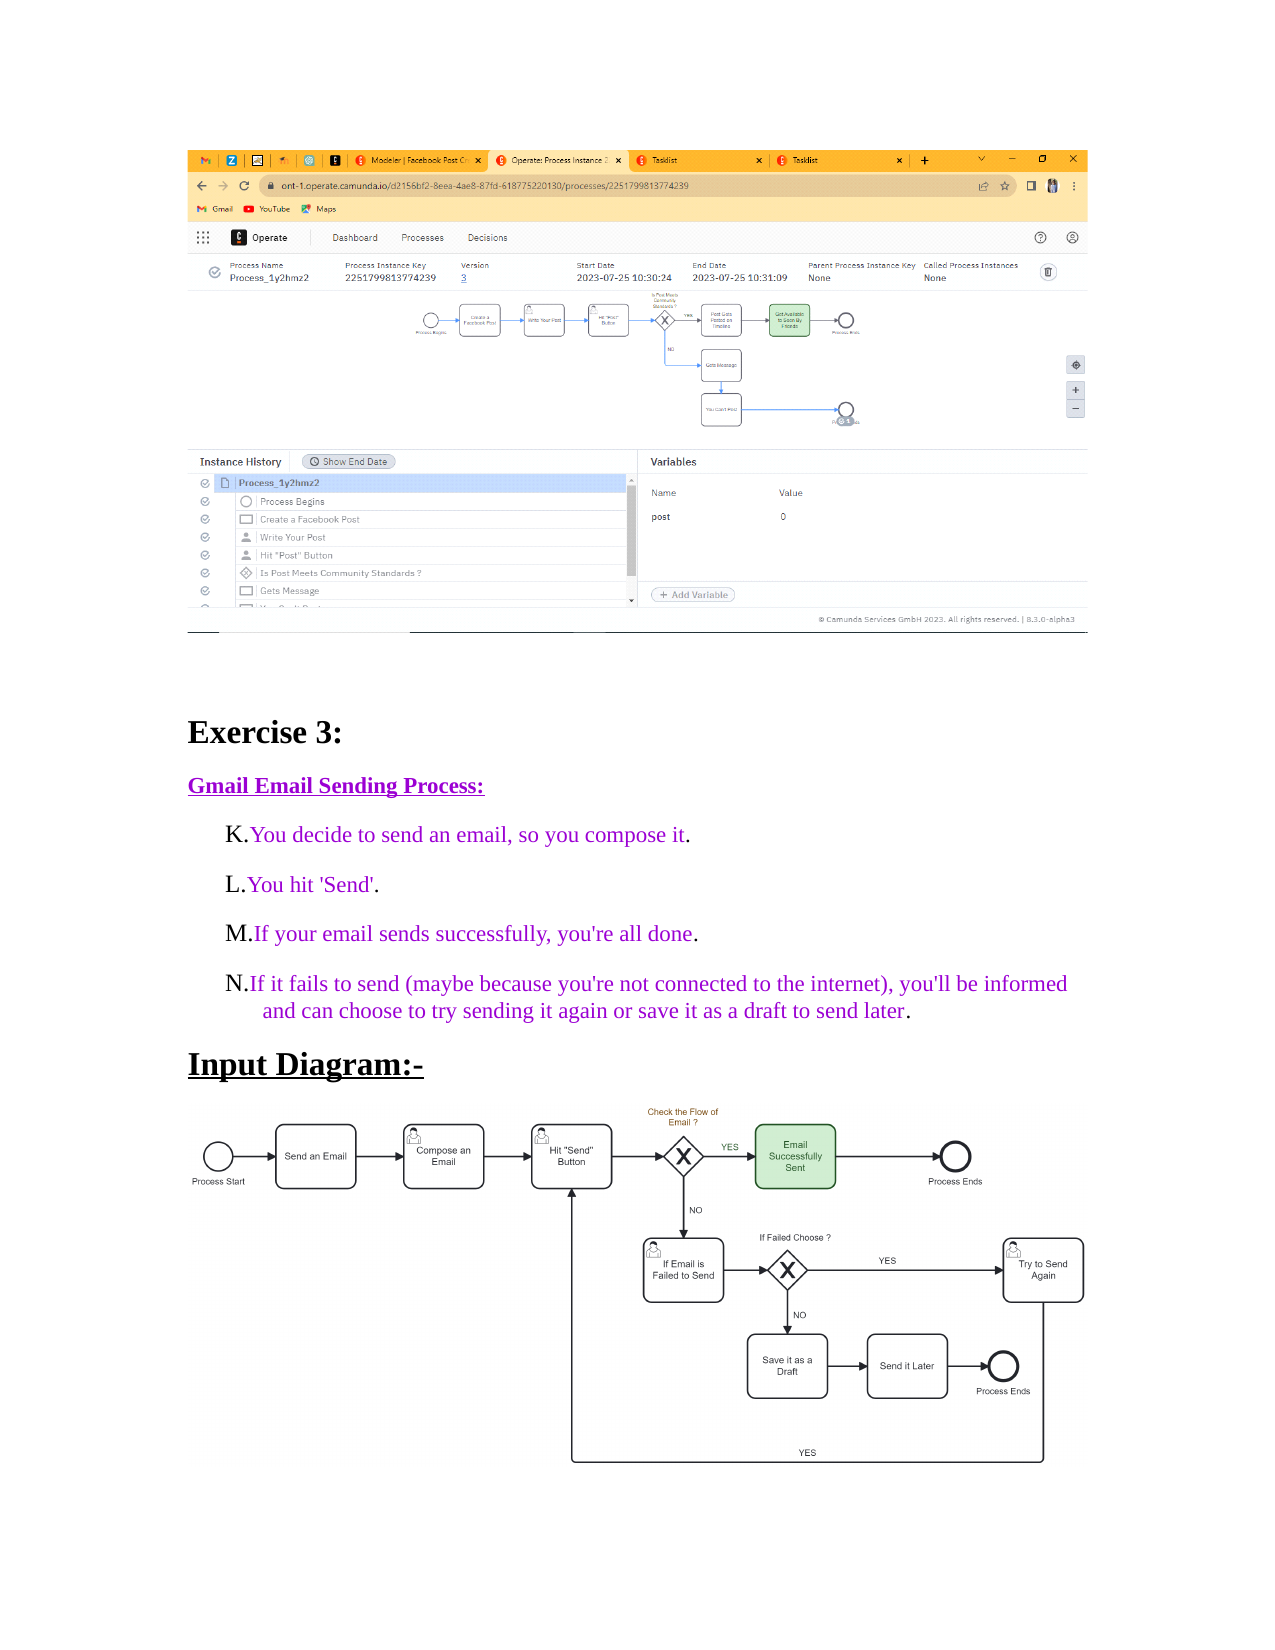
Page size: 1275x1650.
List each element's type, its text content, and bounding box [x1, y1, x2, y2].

text Input Diagram:- [187, 1044, 1087, 1082]
list You decide to send an email, so you compose it. [225, 819, 1087, 848]
text Exercise 3: [187, 713, 1087, 751]
list You hit 'Send'. [225, 869, 1087, 897]
list If your email sends successfully, you're all done. [225, 918, 1087, 947]
text Gmail Email Sending Process: [187, 772, 1087, 798]
list If it fails to send (maybe because you're not connected to the internet), you'll be informed and can choose to try sending it again or save it as a draft to send later. [225, 968, 1087, 1023]
